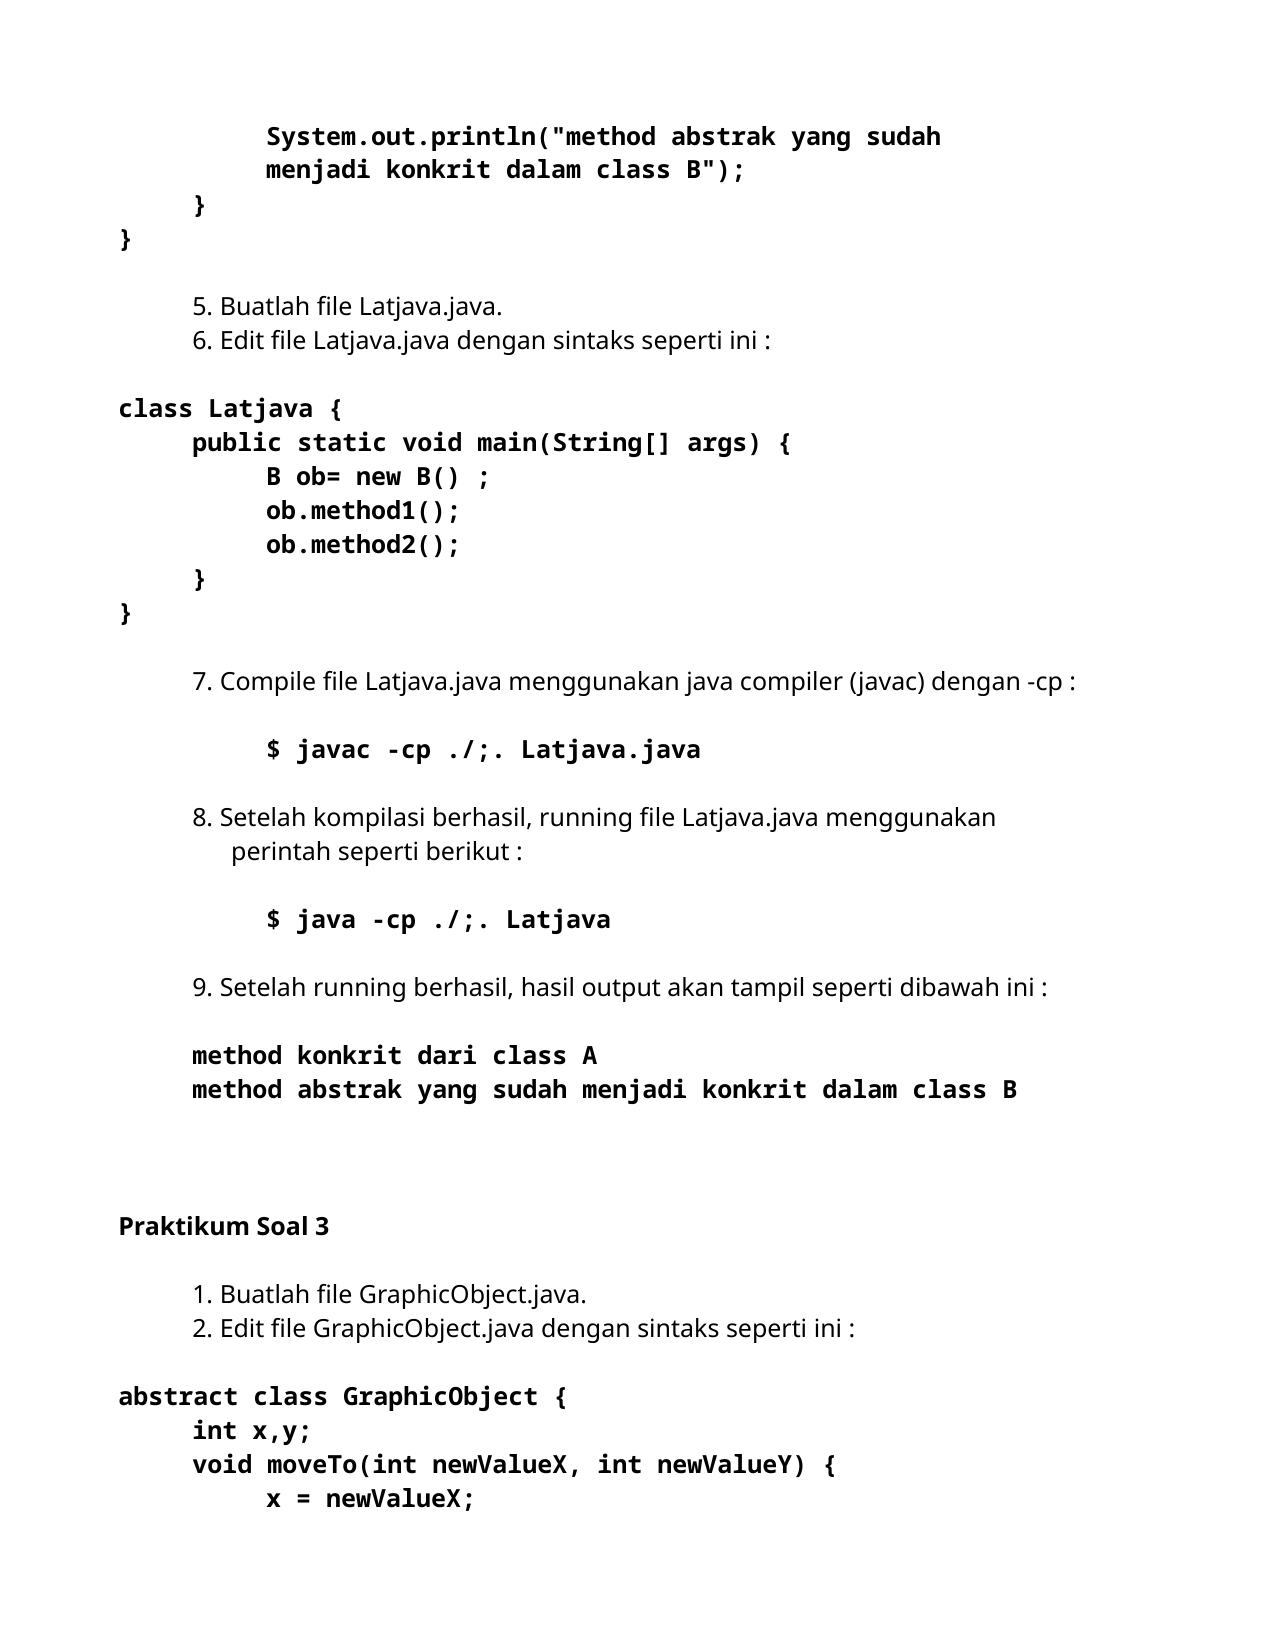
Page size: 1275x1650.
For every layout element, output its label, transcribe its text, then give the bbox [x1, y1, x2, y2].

text method abstrak yang sudah menjadi konkrit dalam class B [118, 1072, 1157, 1106]
text perintah seperti berikut : $ java -cp ./;. Latjava 9. Setelah running berhasil, hasil output akan tampil seperti dibawah ini : method konkrit dari class A [118, 833, 1157, 1072]
text int x,y; [118, 1412, 1157, 1447]
text } 7. Compile file Latjava.java menggunakan java compiler (javac) dengan -cp : $ javac -cp ./;. Latjava.java 8. Setelah kompilasi berhasil, running file Latjava.java menggunakan [118, 595, 1157, 833]
text ob.method1(); [118, 493, 1157, 527]
text void moveTo(int newValueX, int newValueY) { [118, 1447, 1157, 1481]
text 1. Buatlah file GraphicObject.java. [118, 1276, 1157, 1310]
text } [118, 186, 1157, 220]
text x = newValueX; [118, 1481, 1157, 1515]
text B ob= new B() ; [118, 459, 1157, 493]
text System.out.println("method abstrak yang sudah menjadi konkrit dalam class B"); [118, 118, 1157, 186]
text Praktikum Soal 3 [118, 1208, 1157, 1242]
text } 5. Buatlah file Latjava.java. 6. Edit file Latjava.java dengan sintaks seperti ini : class Latjava { [118, 220, 1157, 425]
text ob.method2(); [118, 527, 1157, 561]
text 2. Edit file GraphicObject.java dengan sintaks seperti ini : abstract class GraphicObject { [118, 1310, 1157, 1412]
text } [118, 561, 1157, 595]
text public static void main(String[] args) { [118, 425, 1157, 459]
